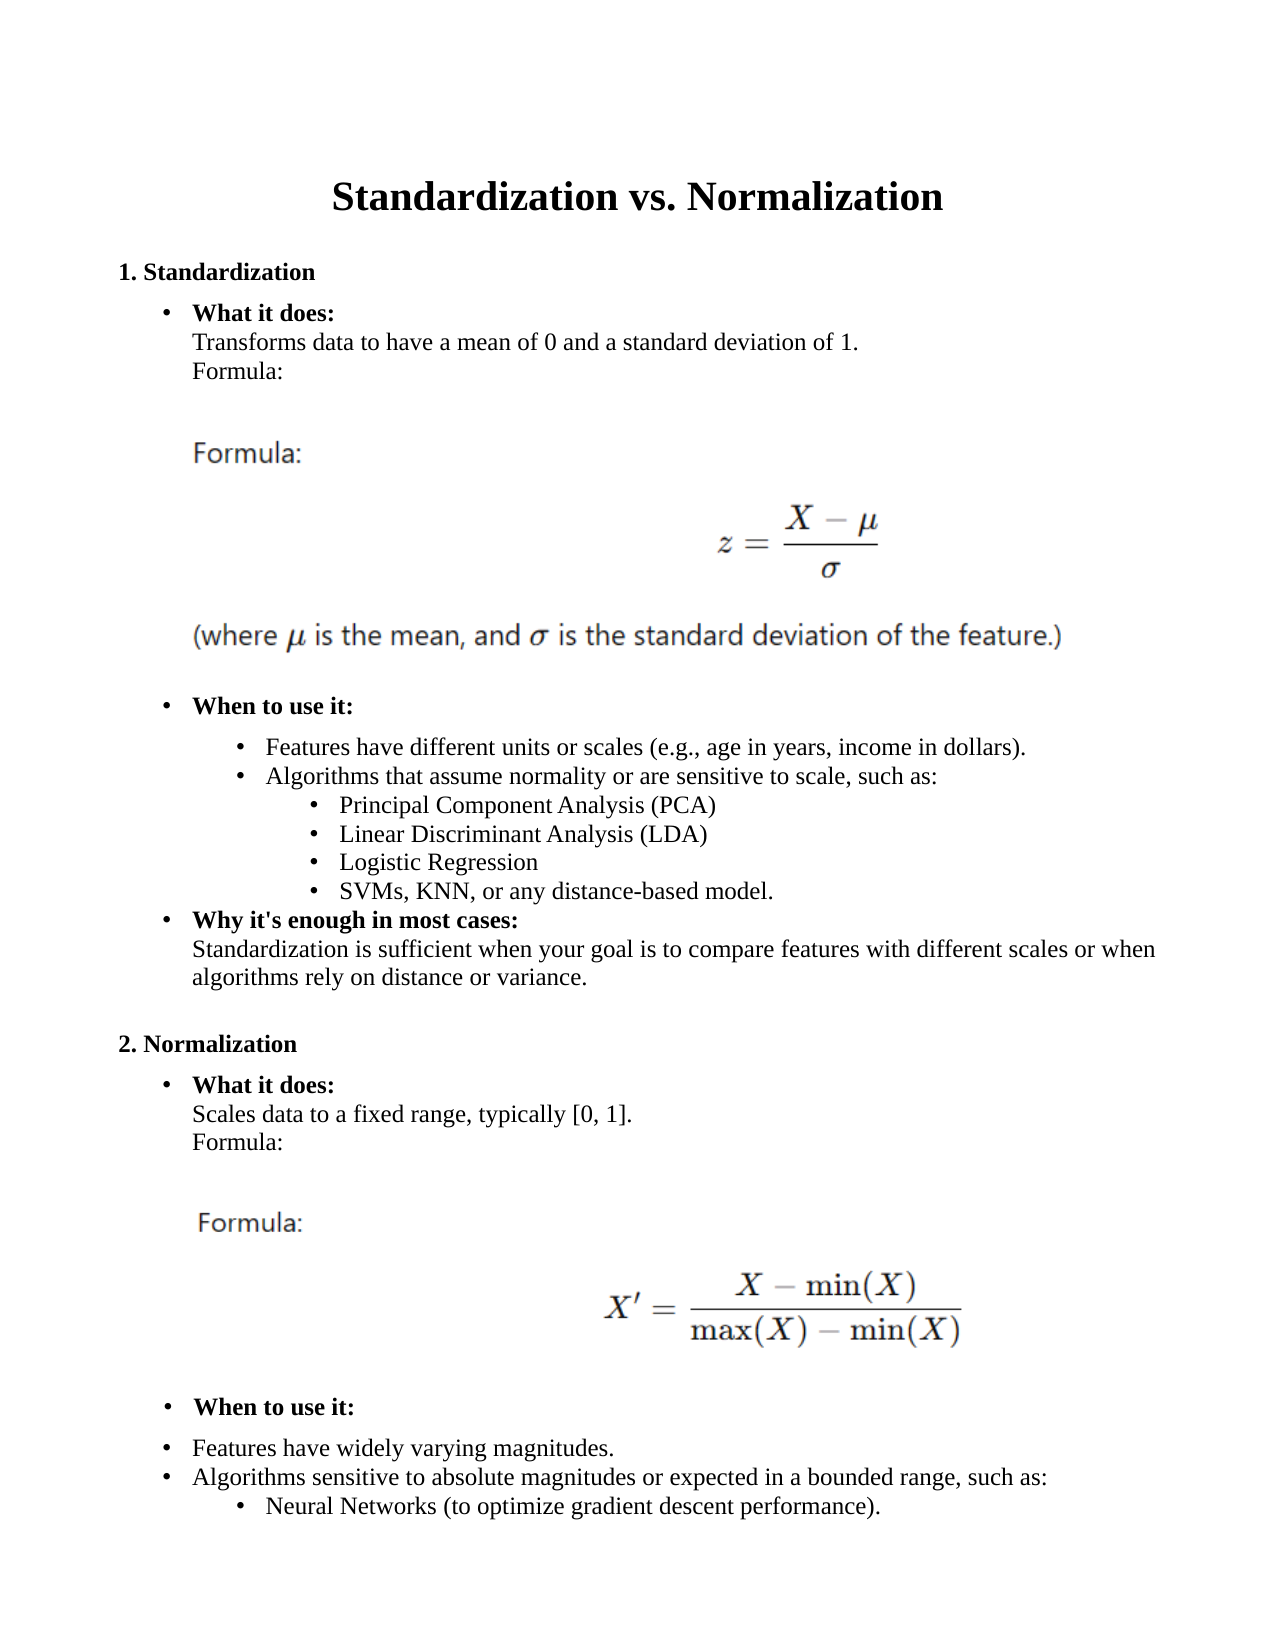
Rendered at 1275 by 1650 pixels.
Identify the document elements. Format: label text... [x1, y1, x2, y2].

list What it does: Scales data to a fixed range, typically [0, 1]. Formula: [162, 1070, 1157, 1156]
list Features have different units or scales (e.g., age in years, income in dollars). [236, 732, 1157, 761]
list When to use it: [164, 1392, 1157, 1421]
list Algorithms sensitive to absolute magnitudes or expected in a bounded range, such as: [162, 1462, 1157, 1491]
list Linear Discriminant Analysis (LDA) [309, 819, 1157, 847]
picture [177, 426, 1098, 663]
subtitle Standardization vs. Normalization [118, 172, 1157, 220]
picture [178, 1197, 1097, 1364]
list Principal Component Analysis (PCA) [309, 790, 1157, 819]
list SVMs, KNN, or any distance-based model. [309, 876, 1157, 905]
list What it does: Transforms data to have a mean of 0 and a standard deviation of 1. Formula: [162, 298, 1157, 385]
list Logistic Regression [309, 847, 1157, 876]
list When to use it: [162, 691, 1157, 720]
list Features have widely varying magnitudes. [162, 1433, 1157, 1462]
subtitle 1. Standardization [118, 257, 1157, 286]
list Neural Networks (to optimize gradient descent performance). [236, 1491, 1157, 1519]
list Algorithms that assume normality or are sensitive to scale, such as: [236, 761, 1157, 790]
list Why it's enough in most cases: Standardization is sufficient when your goal is to compare features with different scales or when algorithms rely on distance or variance. [162, 905, 1157, 991]
subtitle 2. Normalization [118, 1029, 1157, 1057]
